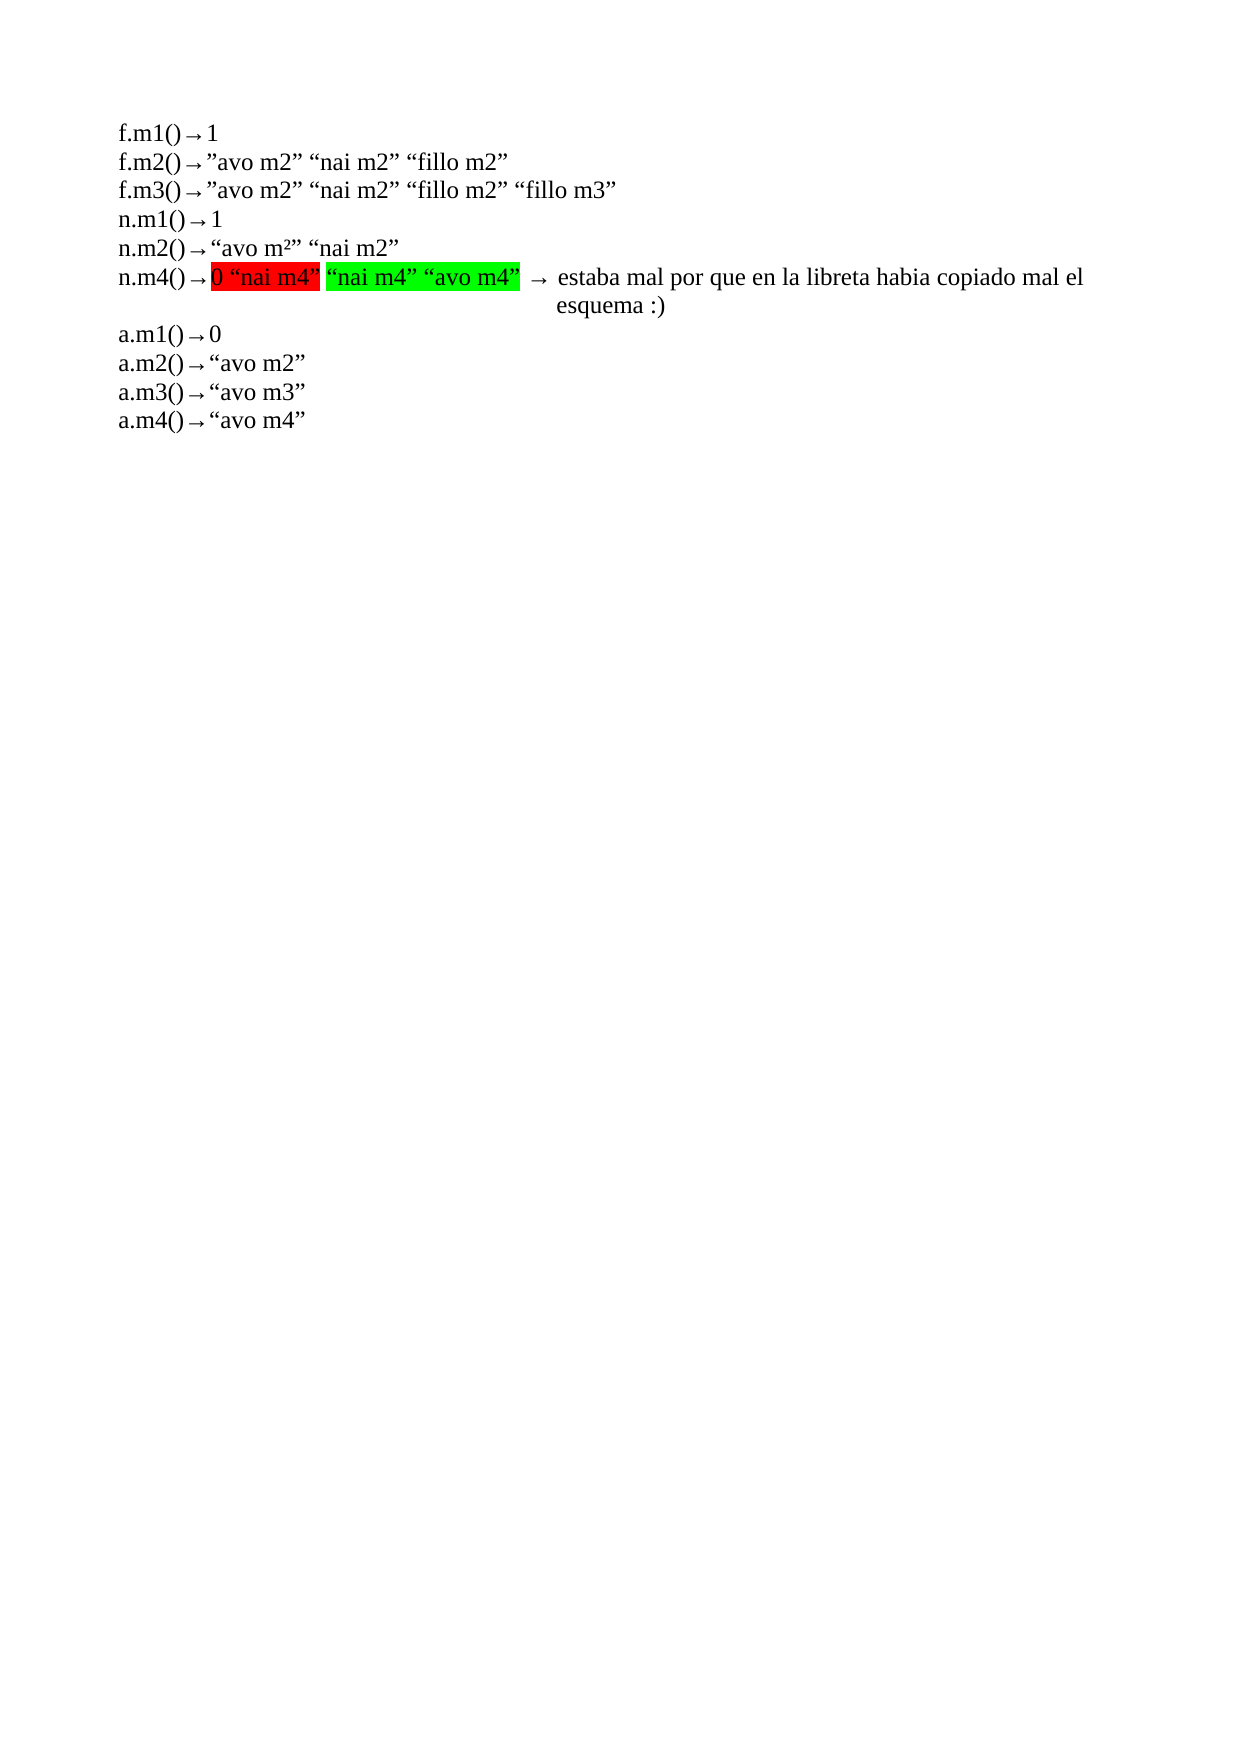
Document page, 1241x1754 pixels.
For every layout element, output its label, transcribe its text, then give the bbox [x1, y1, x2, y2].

text f.m3()→”avo m2” “nai m2” “fillo m2” “fillo m3” [118, 176, 1122, 204]
text a.m4()→“avo m4” [118, 406, 1122, 434]
text a.m2()→“avo m2” [118, 348, 1122, 377]
text n.m1()→1 [118, 204, 1122, 233]
text n.m4()→0 “nai m4” “nai m4” “avo m4” → estaba mal por que en la libreta habia copiado mal el esquema :) [118, 262, 1122, 319]
text f.m1()→1 [118, 118, 1122, 147]
text a.m1()→0 [118, 319, 1122, 348]
text n.m2()→“avo m²” “nai m2” [118, 233, 1122, 262]
text a.m3()→“avo m3” [118, 377, 1122, 406]
text f.m2()→”avo m2” “nai m2” “fillo m2” [118, 147, 1122, 176]
